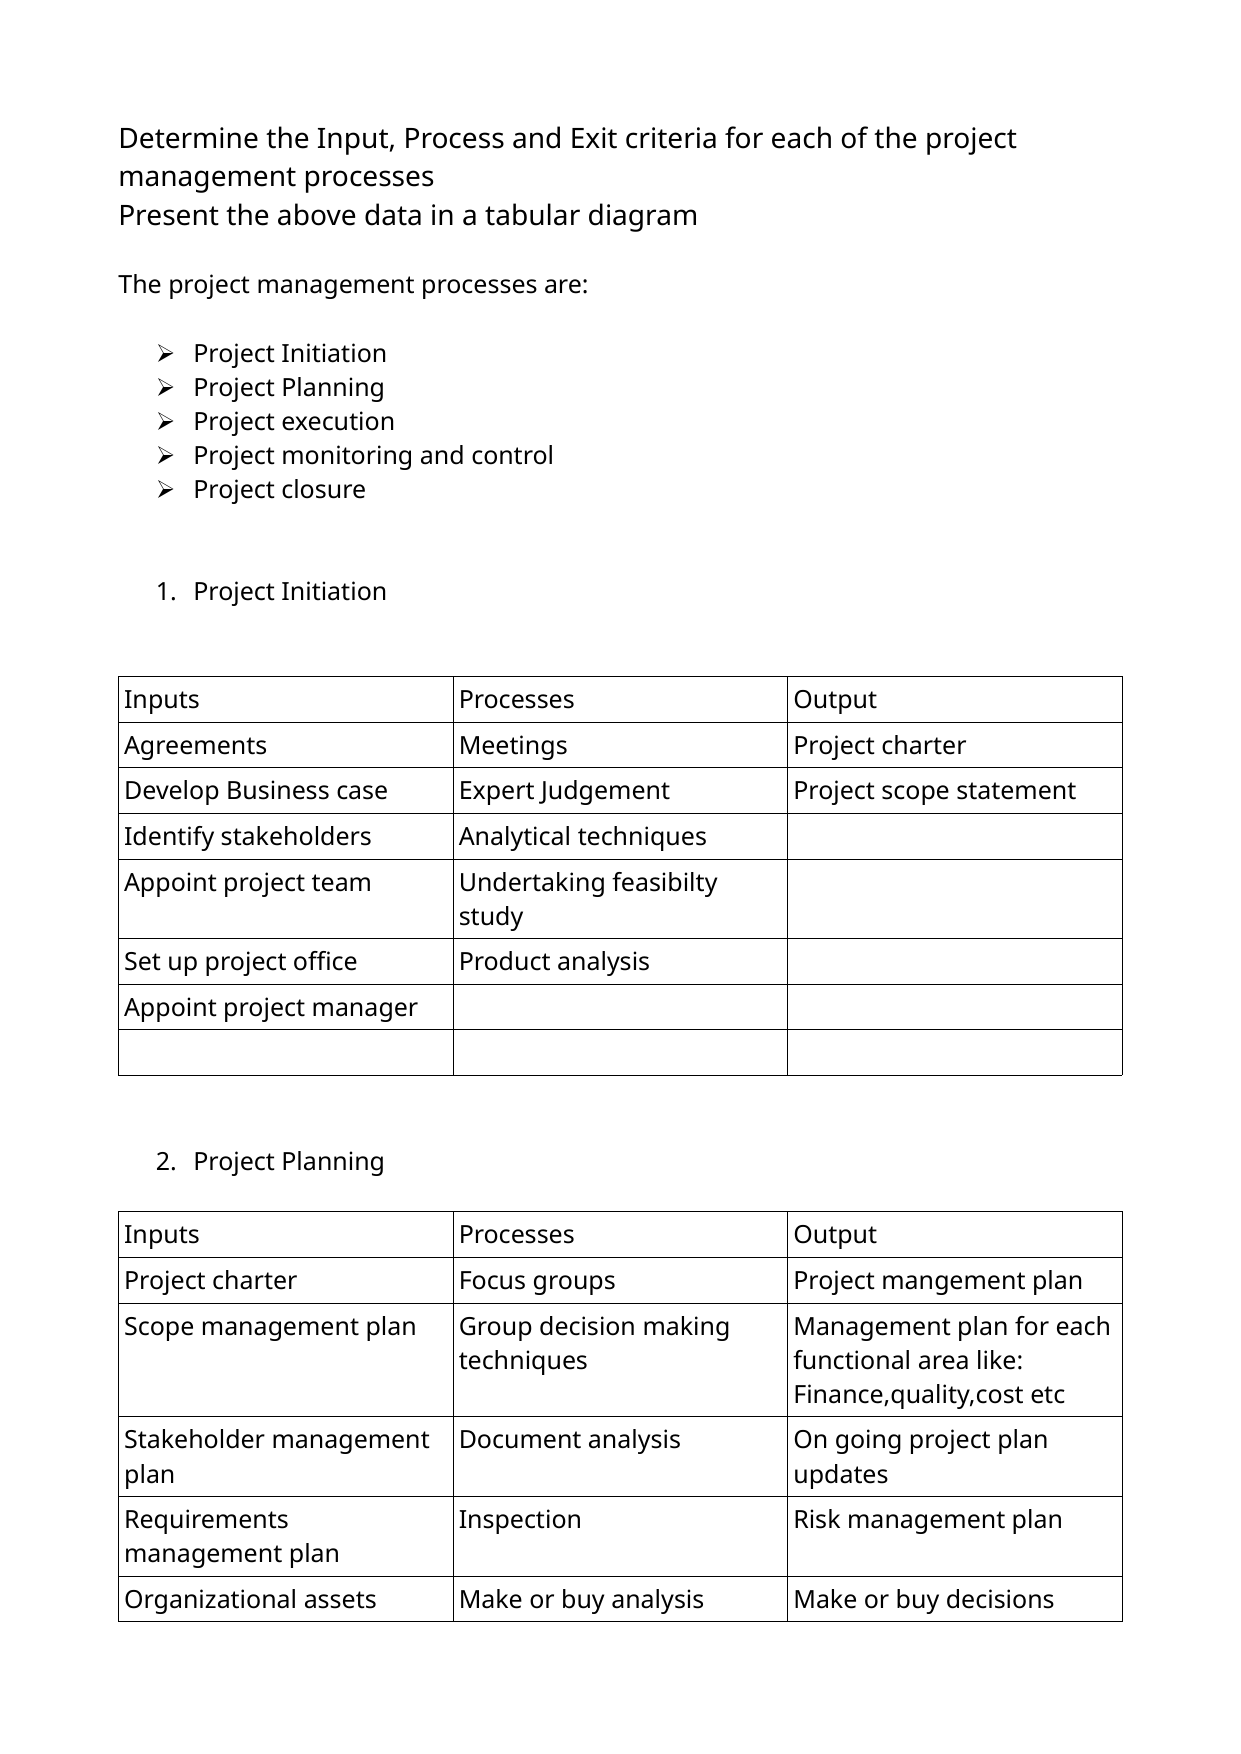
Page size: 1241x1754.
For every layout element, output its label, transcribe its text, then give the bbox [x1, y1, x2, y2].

table_cell Agreements [119, 723, 453, 767]
table_cell Stakeholder management plan [119, 1417, 453, 1496]
table_cell Document analysis [454, 1417, 787, 1496]
table_header Inputs [119, 677, 453, 722]
table_cell Appoint project manager [119, 985, 453, 1029]
list Project Initiation [156, 335, 1122, 369]
table_cell Appoint project team [119, 860, 453, 938]
table_cell Scope management plan [119, 1304, 453, 1416]
text The project management processes are: [118, 267, 1122, 301]
list Project Initiation [156, 574, 1122, 608]
table_header Output [788, 677, 1122, 722]
text Determine the Input, Process and Exit criteria for each of the project management processes [118, 118, 1122, 195]
table_cell Inspection [454, 1497, 787, 1576]
table_cell Project charter [788, 723, 1122, 767]
table_header Output [788, 1212, 1122, 1257]
table_cell [788, 985, 1122, 1029]
table_cell Product analysis [454, 939, 787, 984]
list Project Planning [156, 369, 1122, 403]
table_cell Undertaking feasibilty study [454, 860, 787, 938]
table_cell Project scope statement [788, 768, 1122, 813]
table_cell Project charter [119, 1258, 453, 1303]
list Project Planning [156, 1143, 1122, 1177]
table_cell Develop Business case [119, 768, 453, 813]
table_cell [788, 939, 1122, 984]
table_cell Project mangement plan [788, 1258, 1122, 1303]
table_cell Risk management plan [788, 1497, 1122, 1576]
table_cell Requirements management plan [119, 1497, 453, 1576]
table_cell Make or buy decisions [788, 1577, 1122, 1621]
table_cell Analytical techniques [454, 814, 787, 858]
table_cell Set up project office [119, 939, 453, 984]
table_cell Make or buy analysis [454, 1577, 787, 1621]
table_cell Focus groups [454, 1258, 787, 1303]
table_cell [119, 1030, 453, 1075]
list Project closure [156, 472, 1122, 506]
table_cell [788, 1030, 1122, 1075]
list Project execution [156, 403, 1122, 437]
table_cell Meetings [454, 723, 787, 767]
table_cell Expert Judgement [454, 768, 787, 813]
table_cell On going project plan updates [788, 1417, 1122, 1496]
table_cell Identify stakeholders [119, 814, 453, 858]
table_header Processes [454, 1212, 787, 1257]
text Present the above data in a tabular diagram [118, 195, 1122, 233]
table_cell [454, 985, 787, 1029]
table_header Processes [454, 677, 787, 722]
table_cell [788, 860, 1122, 938]
table_cell [454, 1030, 787, 1075]
table_header Inputs [119, 1212, 453, 1257]
table_cell Group decision making techniques [454, 1304, 787, 1416]
table_cell [788, 814, 1122, 858]
list Project monitoring and control [156, 437, 1122, 472]
table_cell Management plan for each functional area like: Finance,quality,cost etc [788, 1304, 1122, 1416]
table_cell Organizational assets [119, 1577, 453, 1621]
